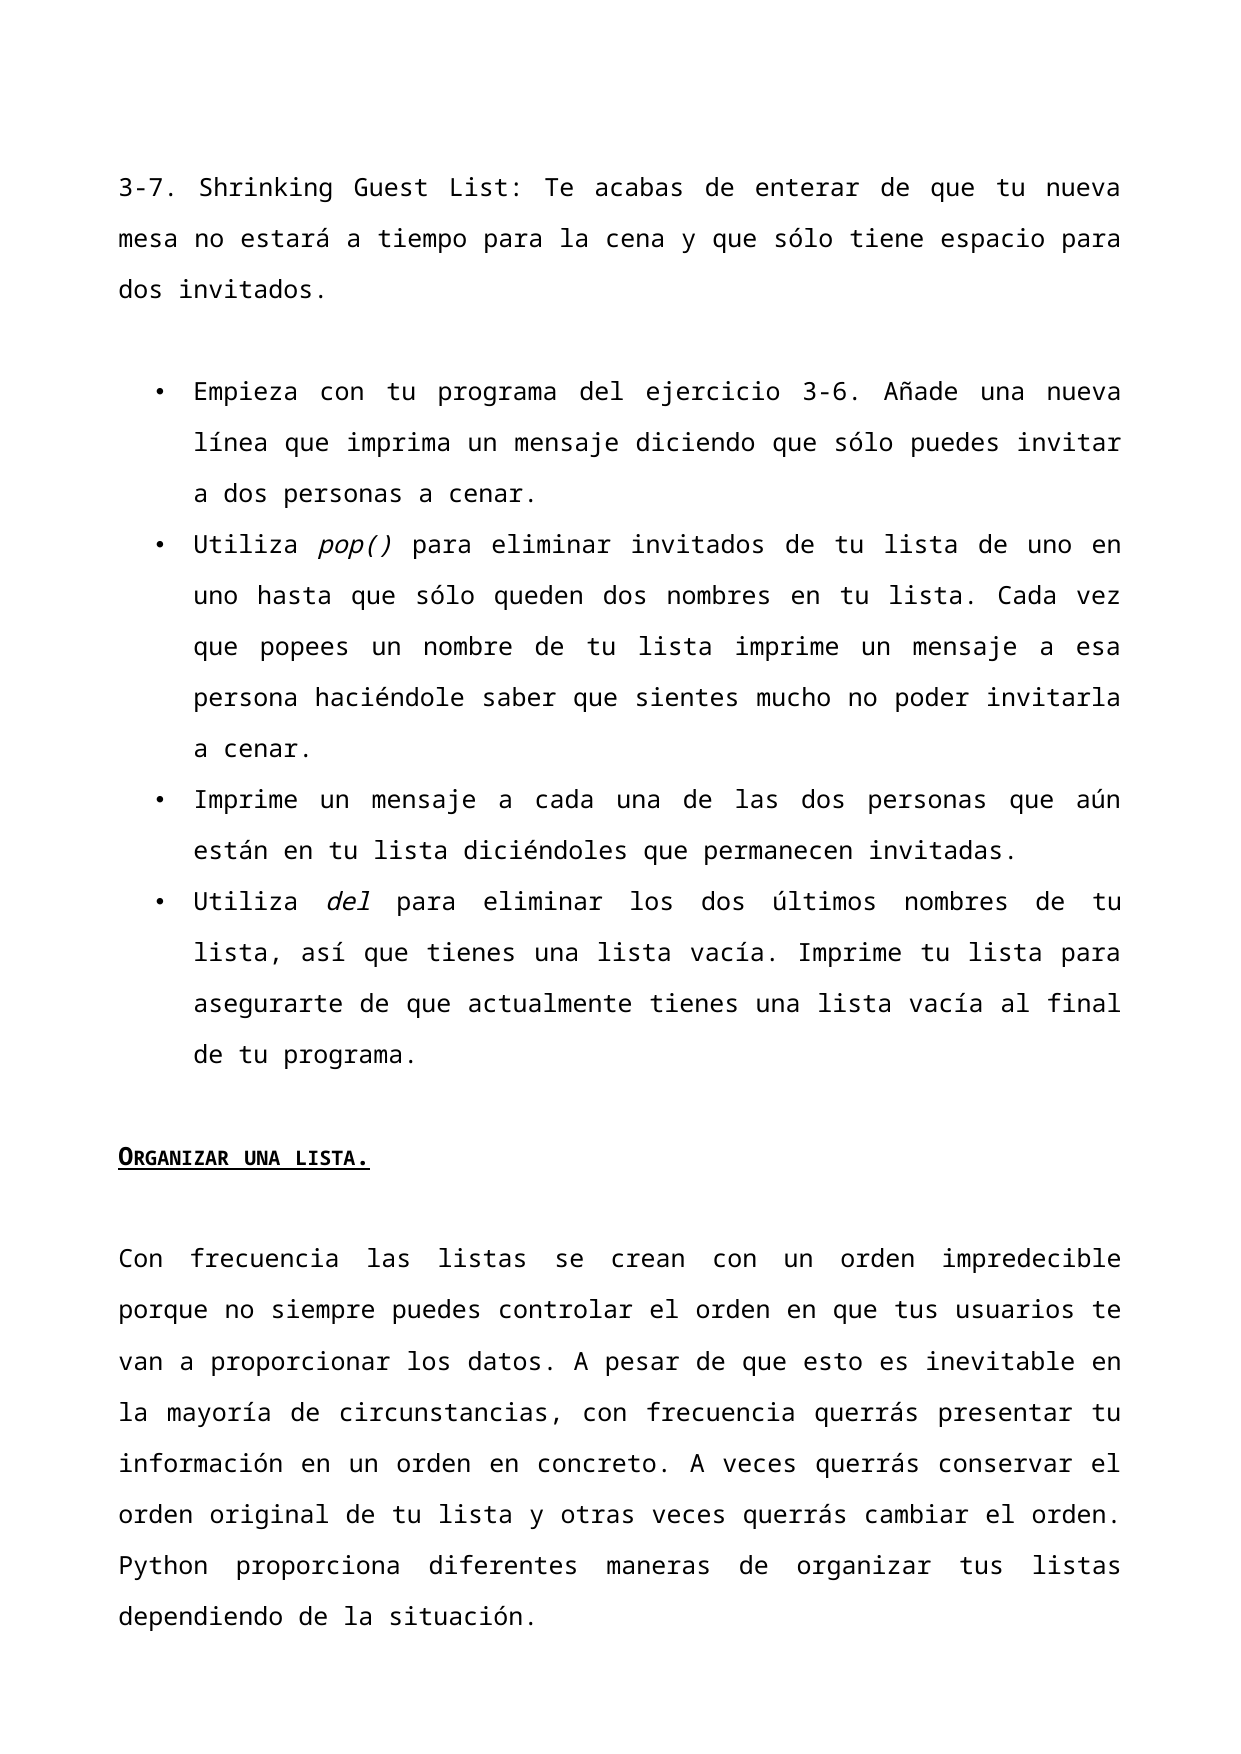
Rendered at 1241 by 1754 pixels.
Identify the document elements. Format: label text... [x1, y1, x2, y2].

text Con frecuencia las listas se crean con un orden impredecible porque no siempre puedes controlar el orden en que tus usuarios te van a proporcionar los datos. A pesar de que esto es inevitable en la mayoría de circunstancias, con frecuencia querrás presentar tu información en un orden en concreto. A veces querrás conservar el orden original de tu lista y otras veces querrás cambiar el orden. Python proporciona diferentes maneras de organizar tus listas dependiendo de la situación. [118, 1241, 1122, 1632]
text Organizar una lista. [118, 1139, 1122, 1173]
list Empieza con tu programa del ejercicio 3-6. Añade una nueva línea que imprima un mensaje diciendo que sólo puedes invitar a dos personas a cenar. [156, 373, 1122, 509]
list Imprime un mensaje a cada una de las dos personas que aún están en tu lista diciéndoles que permanecen invitadas. [156, 782, 1122, 867]
list Utiliza del para eliminar los dos últimos nombres de tu lista, así que tienes una lista vacía. Imprime tu lista para asegurarte de que actualmente tienes una lista vacía al final de tu programa. [156, 884, 1122, 1071]
list Utiliza pop() para eliminar invitados de tu lista de uno en uno hasta que sólo queden dos nombres en tu lista. Cada vez que popees un nombre de tu lista imprime un mensaje a esa persona haciéndole saber que sientes mucho no poder invitarla a cenar. [156, 526, 1122, 765]
text 3-7. Shrinking Guest List: Te acabas de enterar de que tu nueva mesa no estará a tiempo para la cena y que sólo tiene espacio para dos invitados. [118, 169, 1122, 305]
